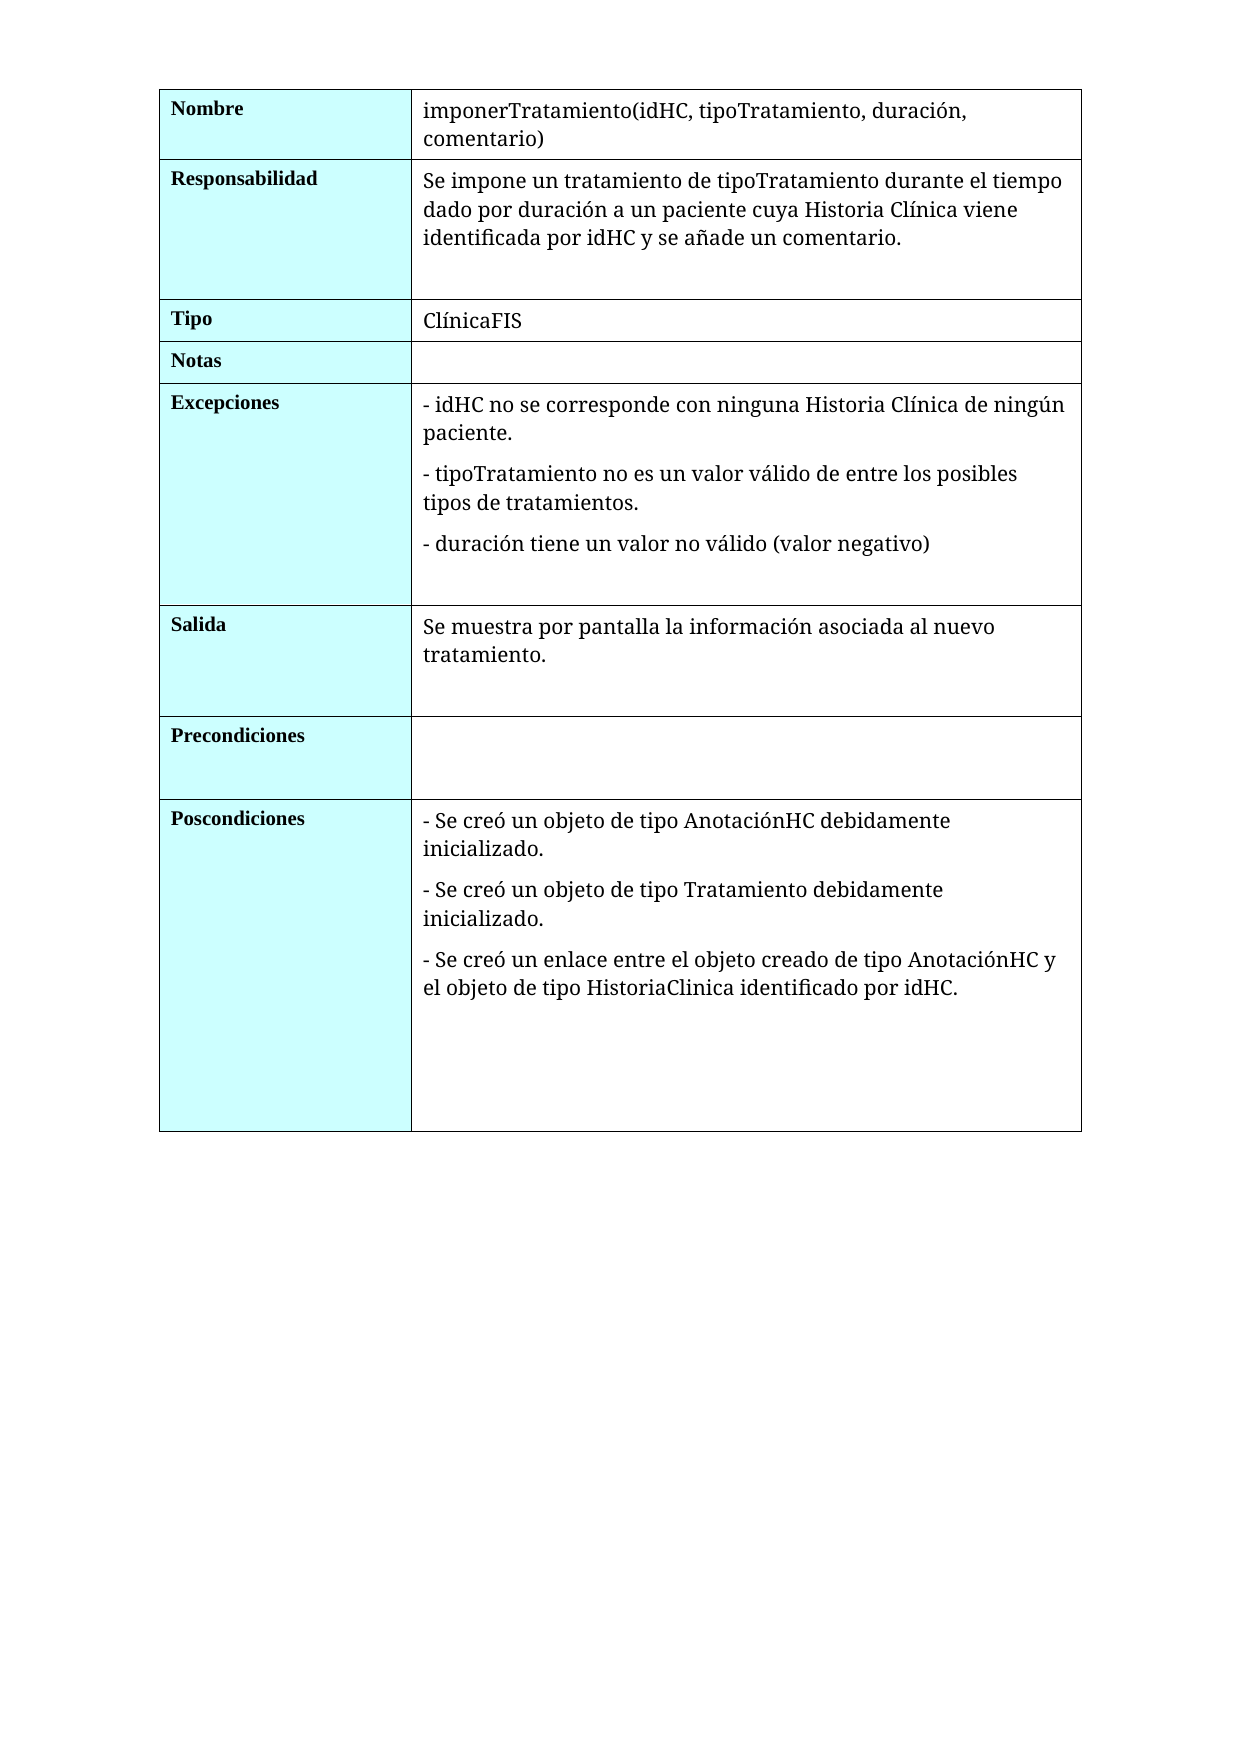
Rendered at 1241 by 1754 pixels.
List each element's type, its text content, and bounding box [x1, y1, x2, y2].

table_cell Notas [160, 342, 411, 383]
table_cell [412, 717, 1081, 799]
table_header imponerTratamiento(idHC, tipoTratamiento, duración, comentario) [412, 90, 1081, 159]
table_cell Precondiciones [160, 717, 411, 799]
table_cell Poscondiciones [160, 800, 411, 1131]
table_cell Se impone un tratamiento de tipoTratamiento durante el tiempo dado por duración a un paciente cuya Historia Clínica viene identificada por idHC y se añade un comentario. [412, 160, 1081, 299]
table_cell Se muestra por pantalla la información asociada al nuevo tratamiento. [412, 606, 1081, 716]
table_cell Salida [160, 606, 411, 716]
table_cell - idHC no se corresponde con ninguna Historia Clínica de ningún paciente. - tipoTratamiento no es un valor válido de entre los posibles tipos de tratamientos. - duración tiene un valor no válido (valor negativo) [412, 384, 1081, 604]
table_cell - Se creó un objeto de tipo AnotaciónHC debidamente inicializado. - Se creó un objeto de tipo Tratamiento debidamente inicializado. - Se creó un enlace entre el objeto creado de tipo AnotaciónHC y el objeto de tipo HistoriaClinica identificado por idHC. [412, 800, 1081, 1131]
table_cell Excepciones [160, 384, 411, 604]
table_header Nombre [160, 90, 411, 159]
table_cell Tipo [160, 300, 411, 341]
table_cell [412, 342, 1081, 383]
table_cell Responsabilidad [160, 160, 411, 299]
table_cell ClínicaFIS [412, 300, 1081, 341]
